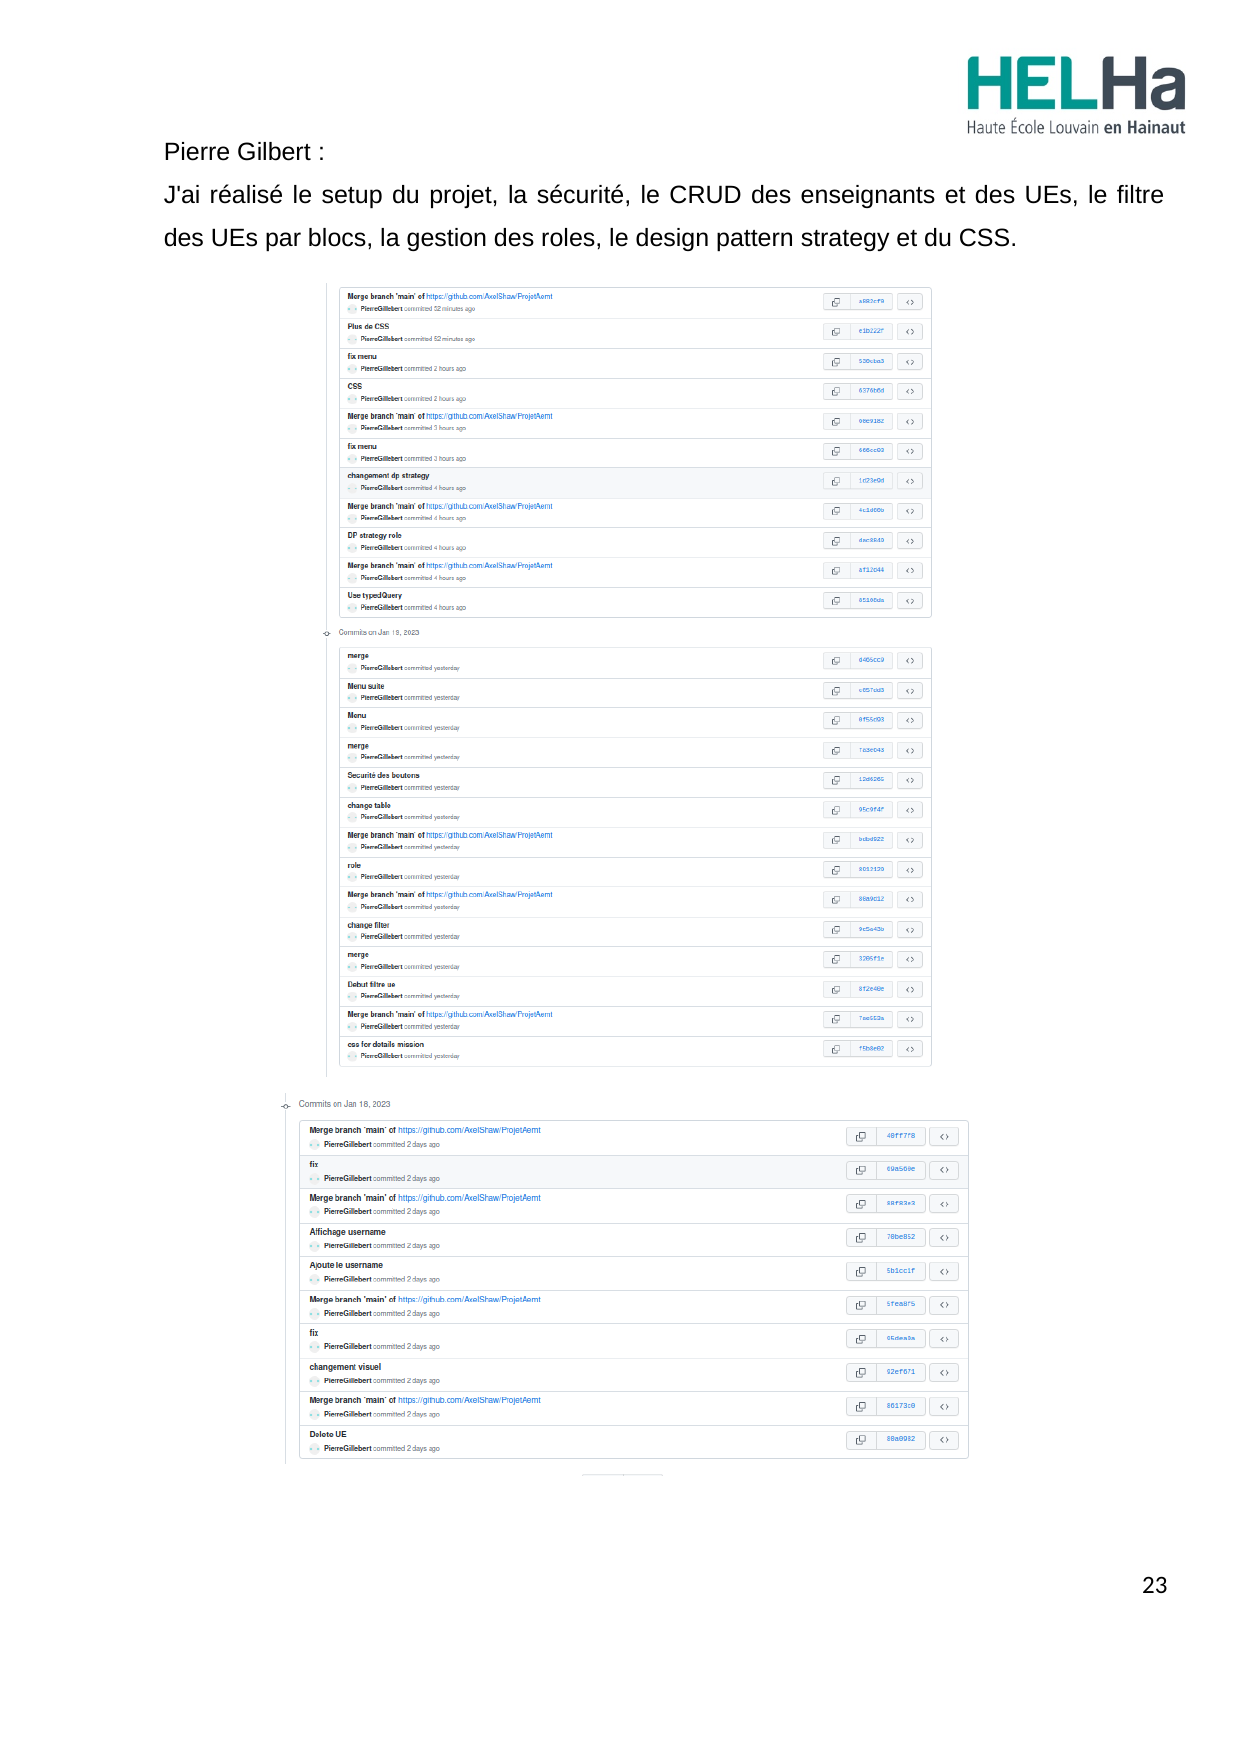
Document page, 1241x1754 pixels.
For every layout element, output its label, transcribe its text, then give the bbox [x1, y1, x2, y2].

list J'ai réalisé le setup du projet, la sécurité, le CRUD des enseignants et des UEs, le filtre des UEs par blocs, la gestion des roles, le design pattern strategy et du CSS. [163, 180, 1167, 252]
list Pierre Gilbert : [163, 137, 1167, 166]
